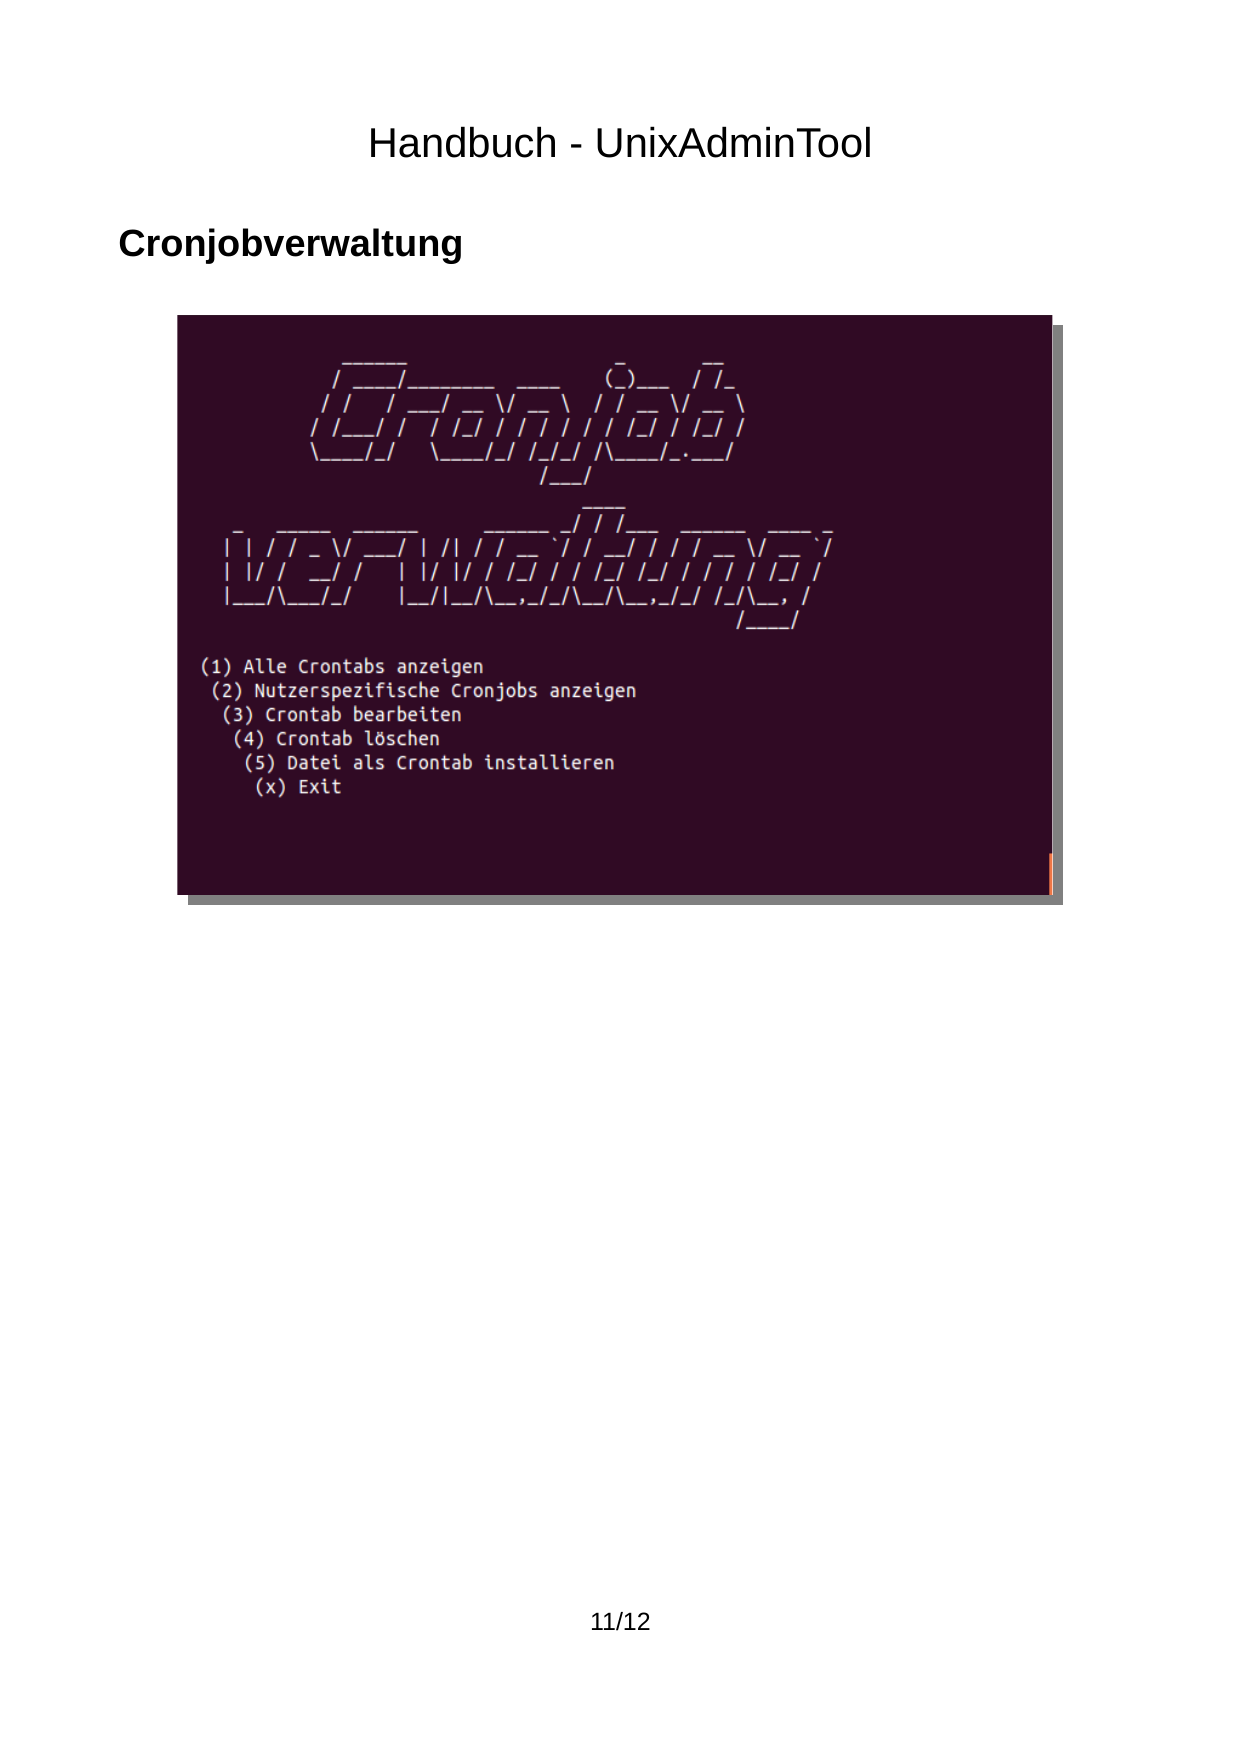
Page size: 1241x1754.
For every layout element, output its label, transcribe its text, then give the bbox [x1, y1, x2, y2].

picture [177, 315, 1053, 895]
subtitle Cronjobverwaltung [118, 221, 1122, 264]
